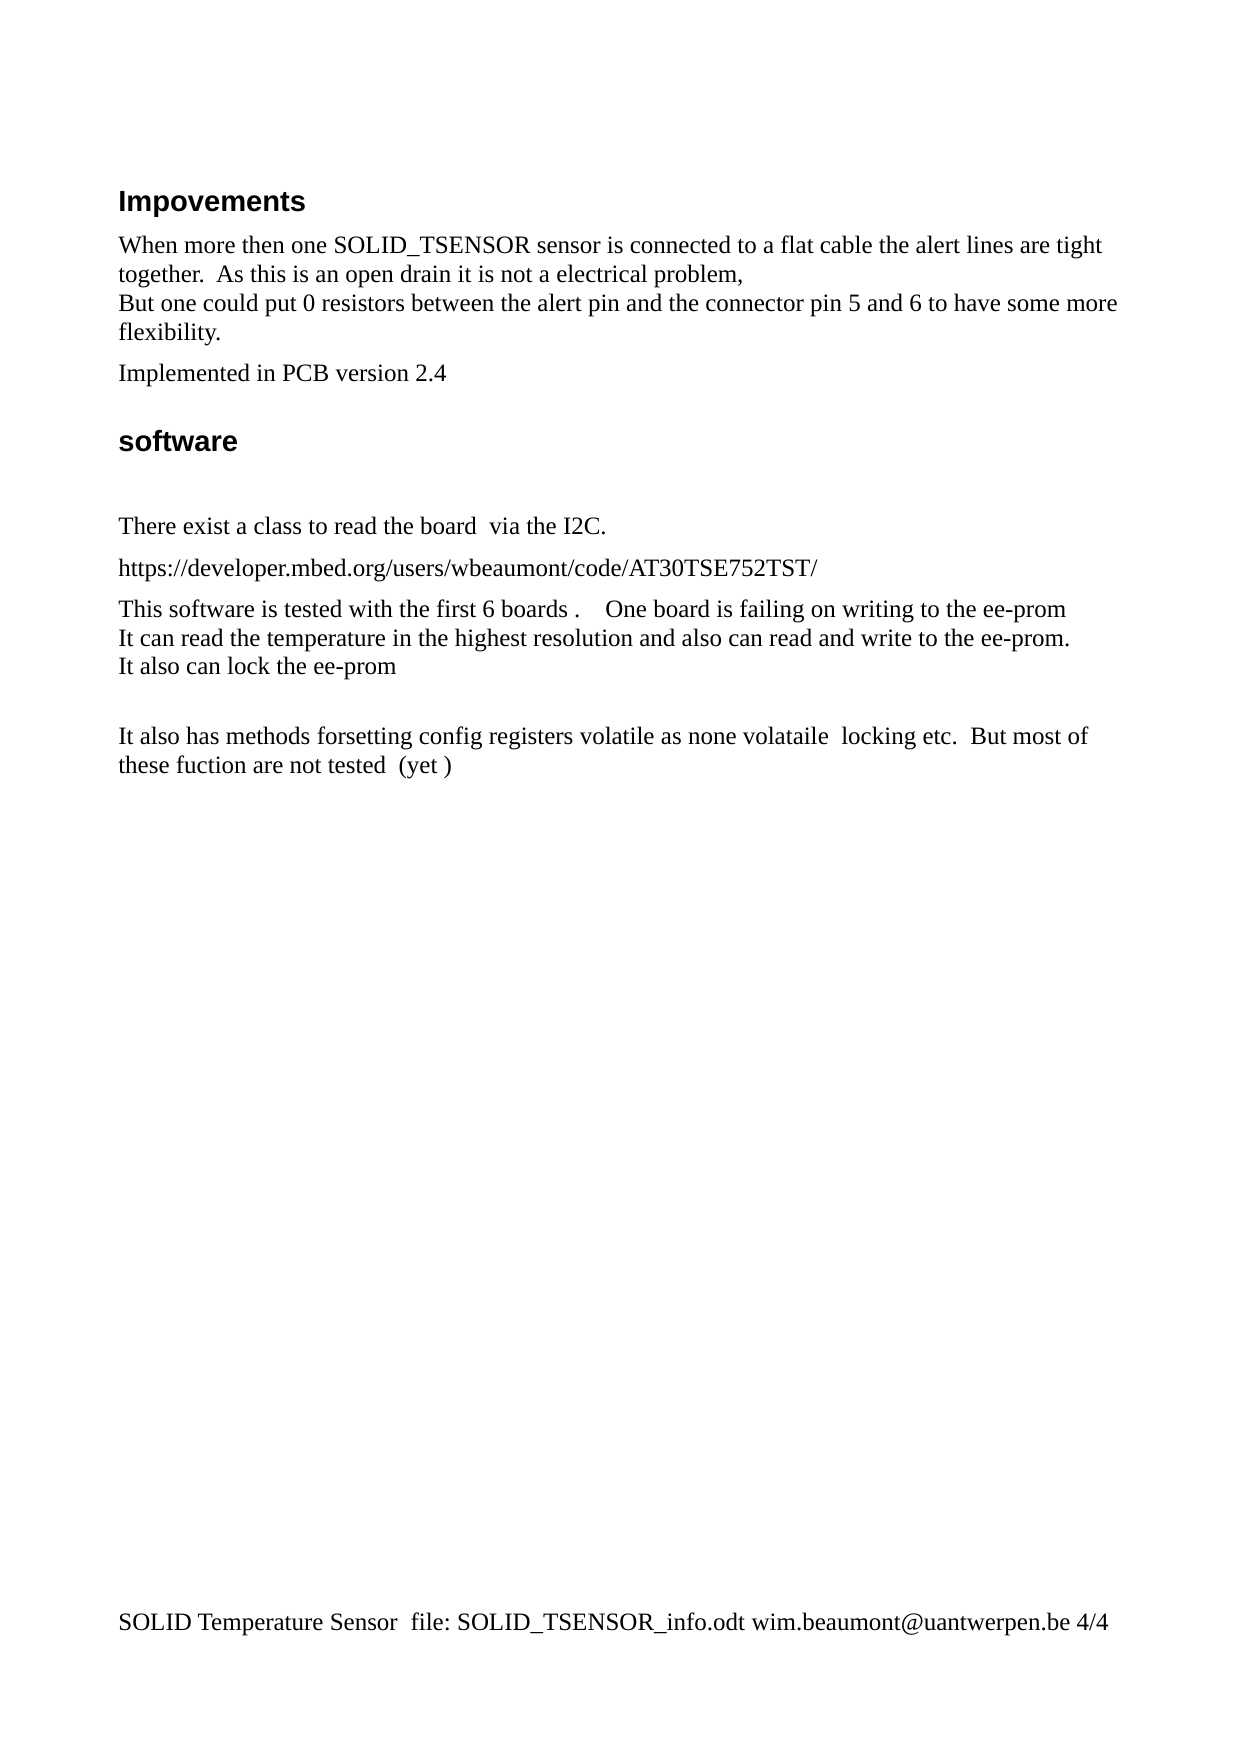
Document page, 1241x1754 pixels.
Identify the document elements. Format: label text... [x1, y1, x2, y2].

subtitle Impovements [118, 184, 1122, 218]
text When more then one SOLID_TSENSOR sensor is connected to a flat cable the alert lines are tight together. As this is an open drain it is not a electrical problem, But one could put 0 resistors between the alert pin and the connector pin 5 and 6 to have some more flexibility. [118, 230, 1122, 345]
text Implemented in PCB version 2.4 [118, 358, 1122, 387]
subtitle software [118, 424, 1122, 458]
text https://developer.mbed.org/users/wbeaumont/code/AT30TSE752TST/ [118, 553, 1122, 581]
text There exist a class to read the board via the I2C. [118, 511, 1122, 540]
text It also has methods forsetting config registers volatile as none volataile locking etc. But most of these fuction are not tested (yet ) [118, 721, 1122, 779]
text This software is tested with the first 6 boards . One board is failing on writing to the ee-prom It can read the temperature in the highest resolution and also can read and write to the ee-prom. It also can lock the ee-prom [118, 594, 1122, 709]
